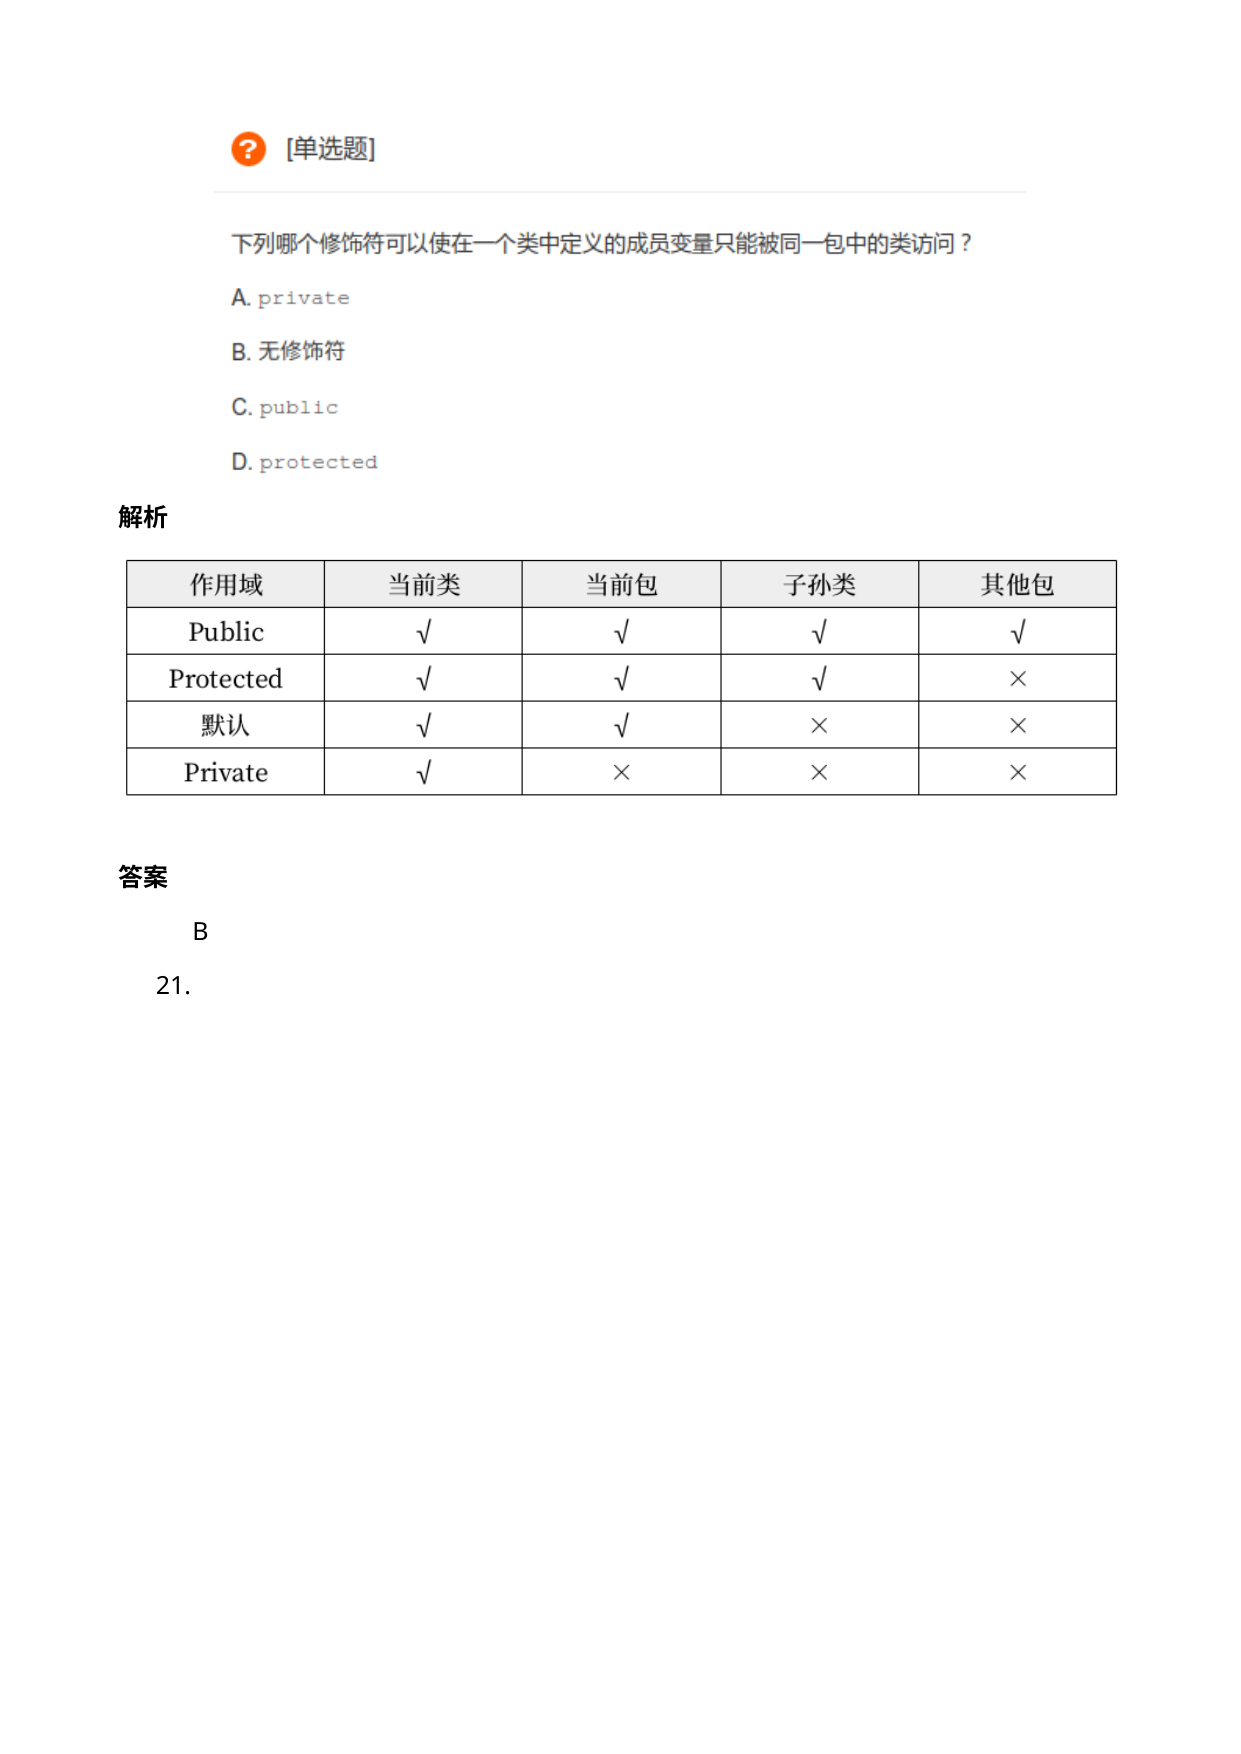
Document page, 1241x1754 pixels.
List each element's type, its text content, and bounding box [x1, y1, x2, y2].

text B [118, 914, 1122, 948]
picture [118, 553, 1123, 799]
picture [213, 118, 1027, 492]
text 解析 [118, 118, 1122, 533]
text 答案 [118, 857, 1122, 894]
